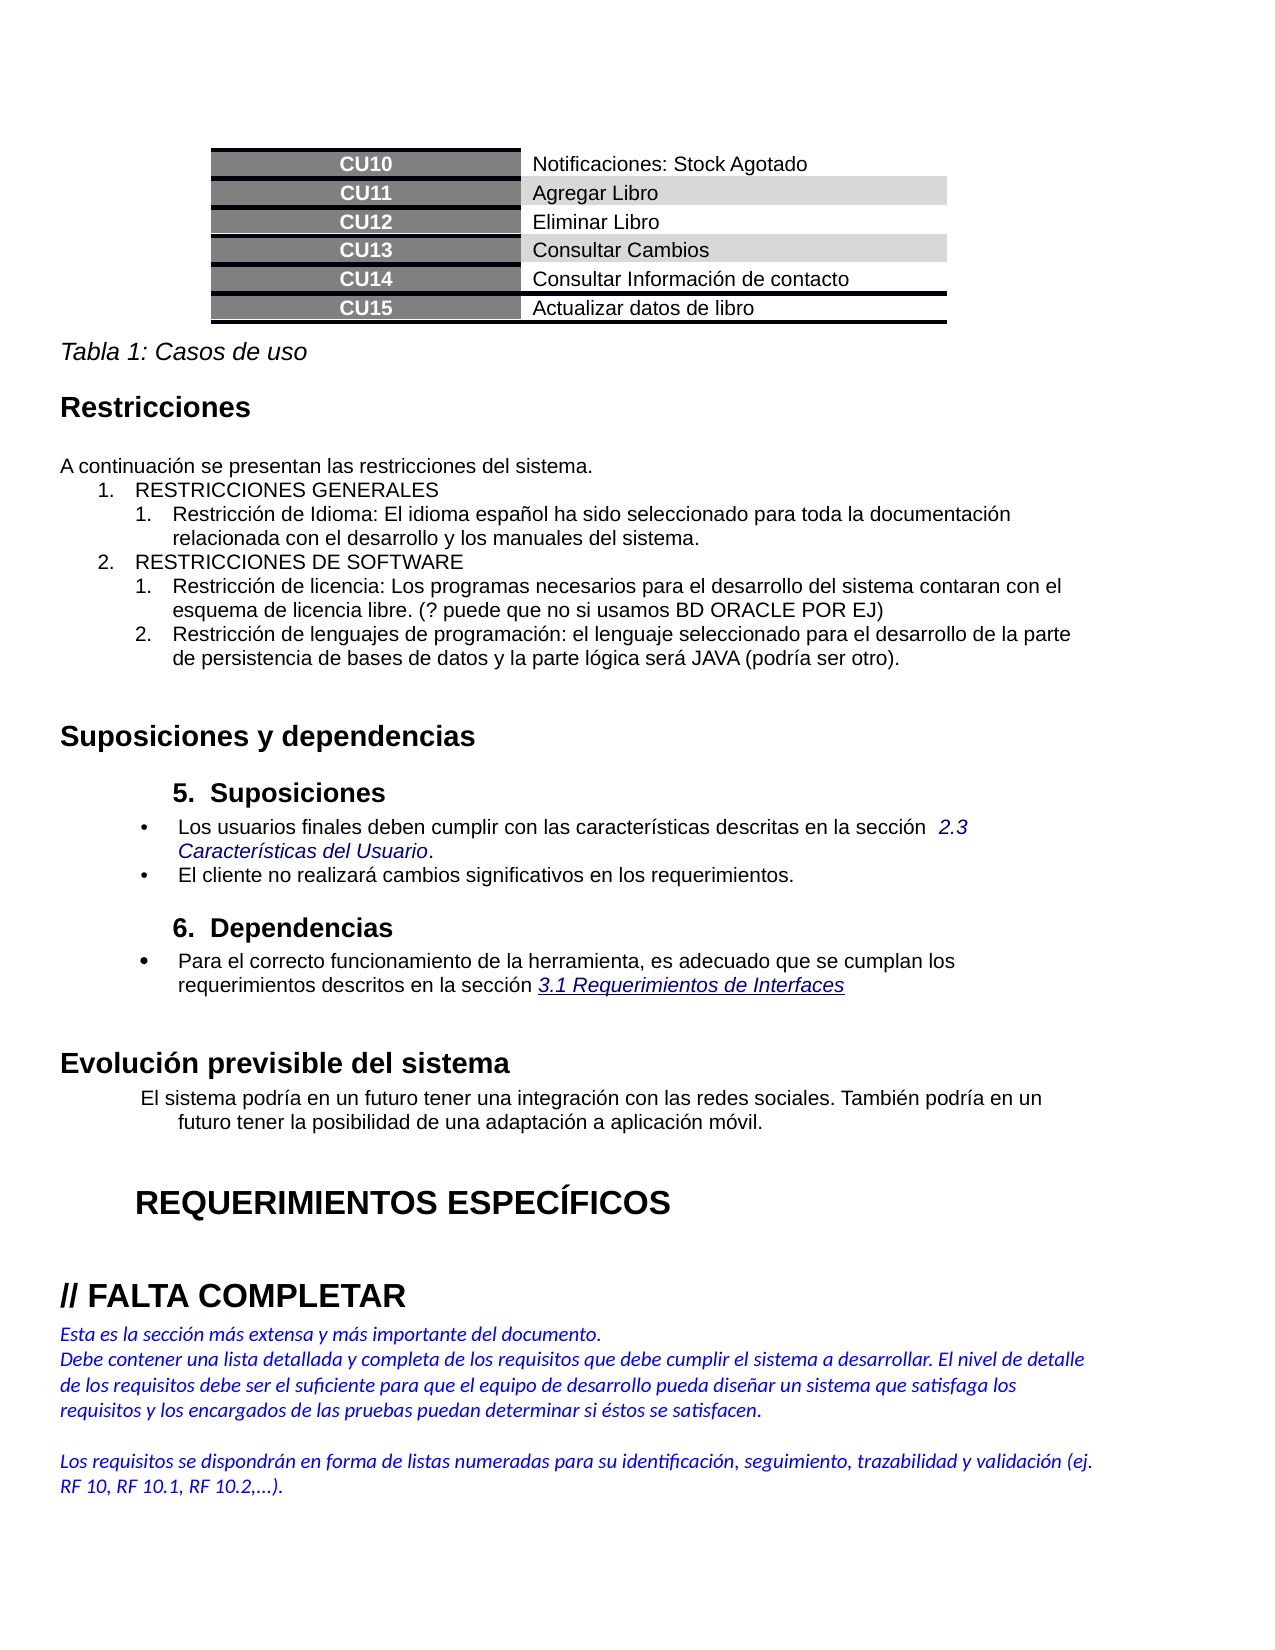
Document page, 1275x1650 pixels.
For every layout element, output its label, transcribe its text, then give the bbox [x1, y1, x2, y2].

subtitle Dependencias [172, 912, 1098, 943]
table_cell Consultar Información de contacto [521, 262, 947, 291]
table_cell Eliminar Libro [521, 205, 947, 233]
list Restricción de licencia: Los programas necesarios para el desarrollo del sistema contaran con el esquema de licencia libre. (? puede que no si usamos BD ORACLE POR EJ) [135, 574, 1098, 622]
text Tabla 1: Casos de uso [60, 337, 1098, 365]
list Restricción de lenguajes de programación: el lenguaje seleccionado para el desarrollo de la parte de persistencia de bases de datos y la parte lógica será JAVA (podría ser otro). [135, 622, 1098, 670]
table_cell Consultar Cambios [521, 234, 947, 262]
list Los usuarios finales deben cumplir con las características descritas en la sección 2.3 Características del Usuario. [140, 815, 1098, 863]
text Los requisitos se dispondrán en forma de listas numeradas para su identificación, seguimiento, trazabilidad y validación (ej. RF 10, RF 10.1, RF 10.2,...). [60, 1448, 1098, 1499]
table_cell CU11 [211, 181, 521, 205]
table_cell CU15 [211, 296, 521, 319]
table_cell Notificaciones: Stock Agotado [521, 148, 947, 176]
subtitle // FALTA COMPLETAR [60, 1276, 1098, 1315]
subtitle REQUERIMIENTOS ESPECÍFICOS [97, 1183, 1098, 1221]
list RESTRICCIONES DE SOFTWARE [97, 550, 1098, 574]
table_cell CU10 [211, 152, 521, 176]
text Esta es la sección más extensa y más importante del documento. [60, 1321, 1098, 1346]
table_cell CU12 [211, 210, 521, 233]
list RESTRICCIONES GENERALES [97, 478, 1098, 502]
text A continuación se presentan las restricciones del sistema. [60, 454, 1098, 478]
text El sistema podría en un futuro tener una integración con las redes sociales. También podría en un futuro tener la posibilidad de una adaptación a aplicación móvil. [140, 1086, 1098, 1134]
table_cell Agregar Libro [521, 176, 947, 205]
text Debe contener una lista detallada y completa de los requisitos que debe cumplir el sistema a desarrollar. El nivel de detalle de los requisitos debe ser el suficiente para que el equipo de desarrollo pueda diseñar un sistema que satisfaga los requisitos y los encargados de las pruebas puedan determinar si éstos se satisfacen. [60, 1346, 1098, 1423]
table_cell Actualizar datos de libro [521, 296, 947, 319]
subtitle Restricciones [60, 390, 1098, 424]
list Restricción de Idioma: El idioma español ha sido seleccionado para toda la documentación relacionada con el desarrollo y los manuales del sistema. [135, 502, 1098, 550]
table_cell CU14 [211, 267, 521, 291]
subtitle Suposiciones [172, 777, 1098, 808]
table_cell CU13 [211, 238, 521, 262]
subtitle Evolución previsible del sistema [60, 1046, 1098, 1079]
list Para el correcto funcionamiento de la herramienta, es adecuado que se cumplan los requerimientos descritos en la sección 3.1 Requerimientos de Interfaces [140, 949, 1098, 997]
subtitle Suposiciones y dependencias [60, 719, 1098, 752]
list El cliente no realizará cambios significativos en los requerimientos. [140, 863, 1098, 887]
